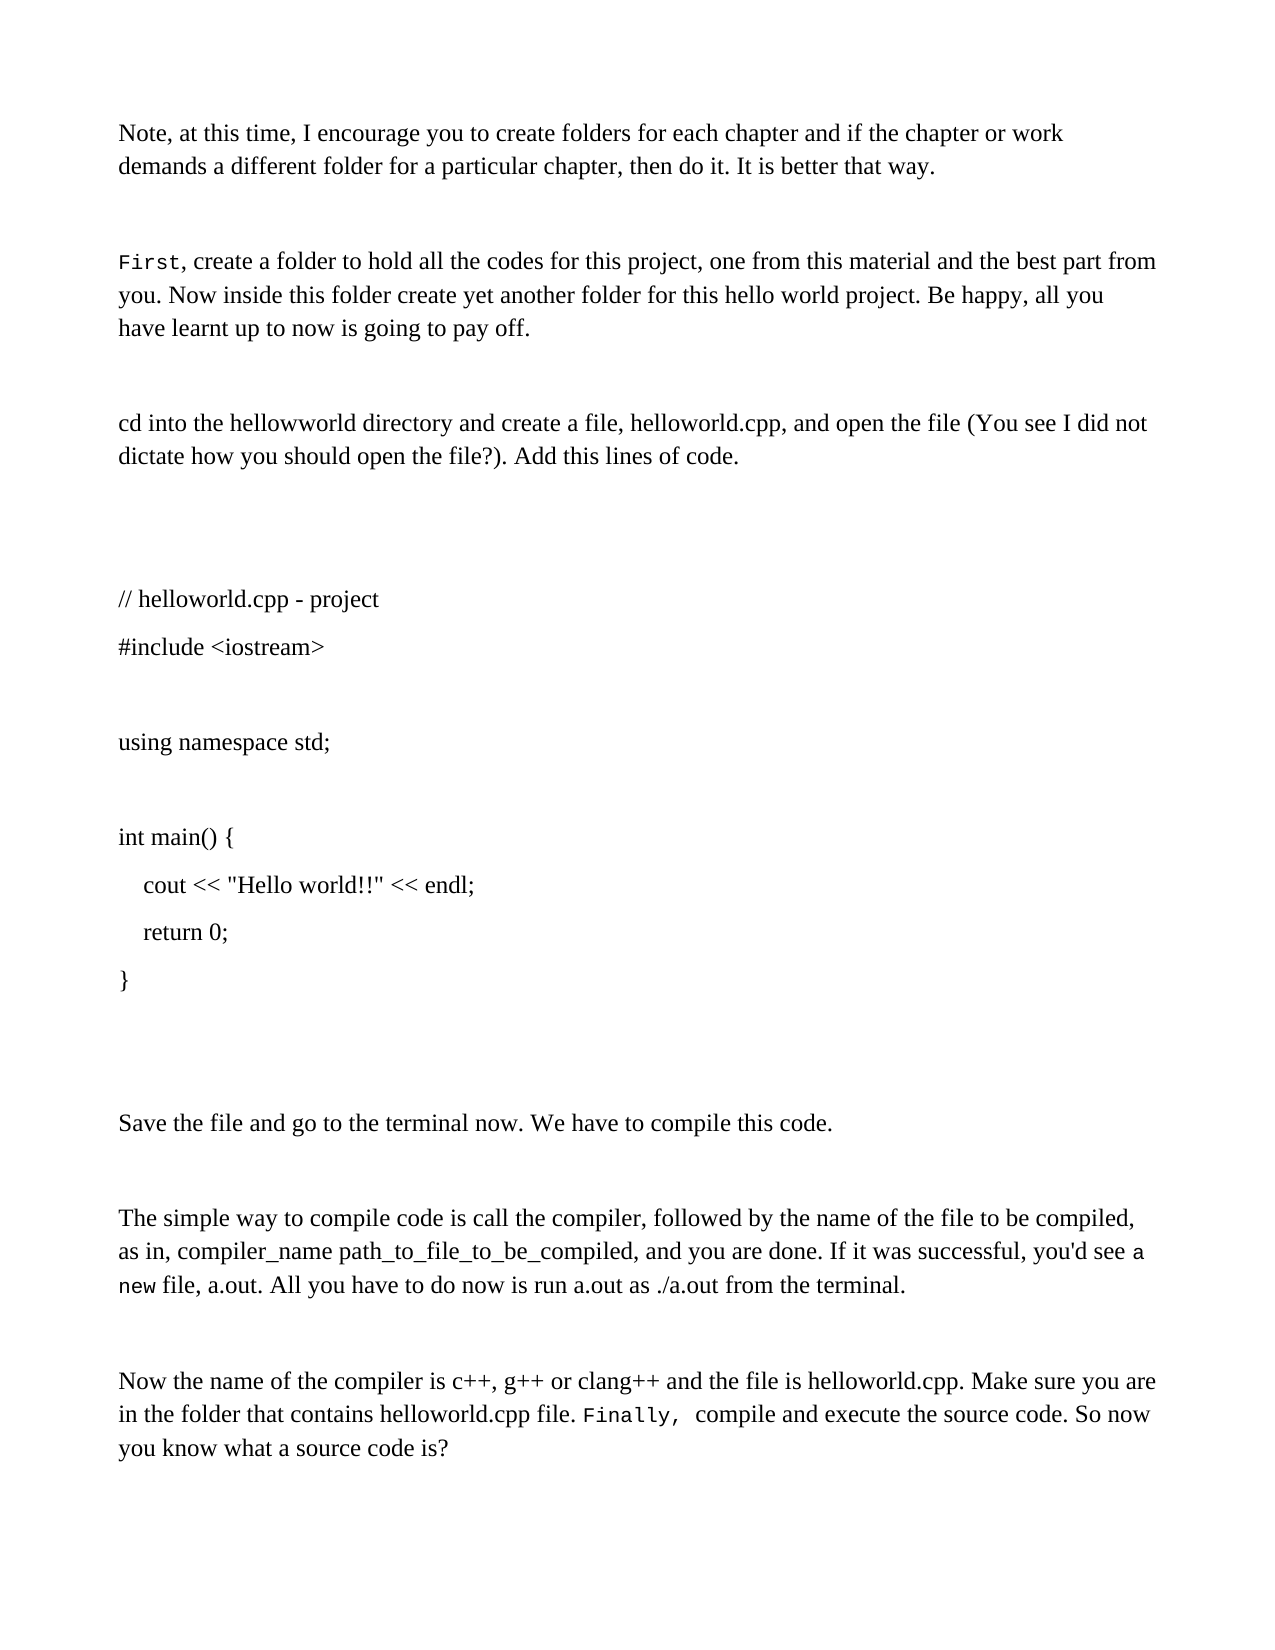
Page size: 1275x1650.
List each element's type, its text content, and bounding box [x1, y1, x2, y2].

text } [118, 965, 1157, 994]
text cout << "Hello world!!" << endl; [118, 870, 1157, 899]
text cd into the hellowworld directory and create a file, helloworld.cpp, and open the file (You see I did not dictate how you should open the file?). Add this lines of code. [118, 408, 1157, 470]
text return 0; [118, 917, 1157, 946]
text using namespace std; [118, 727, 1157, 756]
text Now the name of the compiler is c++, g++ or clang++ and the file is helloworld.cpp. Make sure you are in the folder that contains helloworld.cpp file. Finally, compile and execute the source code. So now you know what a source code is? [118, 1366, 1157, 1462]
text Save the file and go to the terminal now. We have to compile this code. [118, 1108, 1157, 1137]
text #include <iostream> [118, 632, 1157, 661]
text The simple way to compile code is call the compiler, followed by the name of the file to be compiled, as in, compiler_name path_to_file_to_be_compiled, and you are done. If it was successful, you'd see a new file, a.out. All you have to do now is run a.out as ./a.out from the terminal. [118, 1203, 1157, 1299]
text Note, at this time, I encourage you to create folders for each chapter and if the chapter or work demands a different folder for a particular chapter, then do it. It is better that way. [118, 118, 1157, 180]
text int main() { [118, 822, 1157, 851]
text First, create a folder to hold all the codes for this project, one from this material and the best part from you. Now inside this folder create yet another folder for this hello world project. Be happy, all you have learnt up to now is going to pay off. [118, 246, 1157, 342]
text // helloworld.cpp - project [118, 584, 1157, 613]
